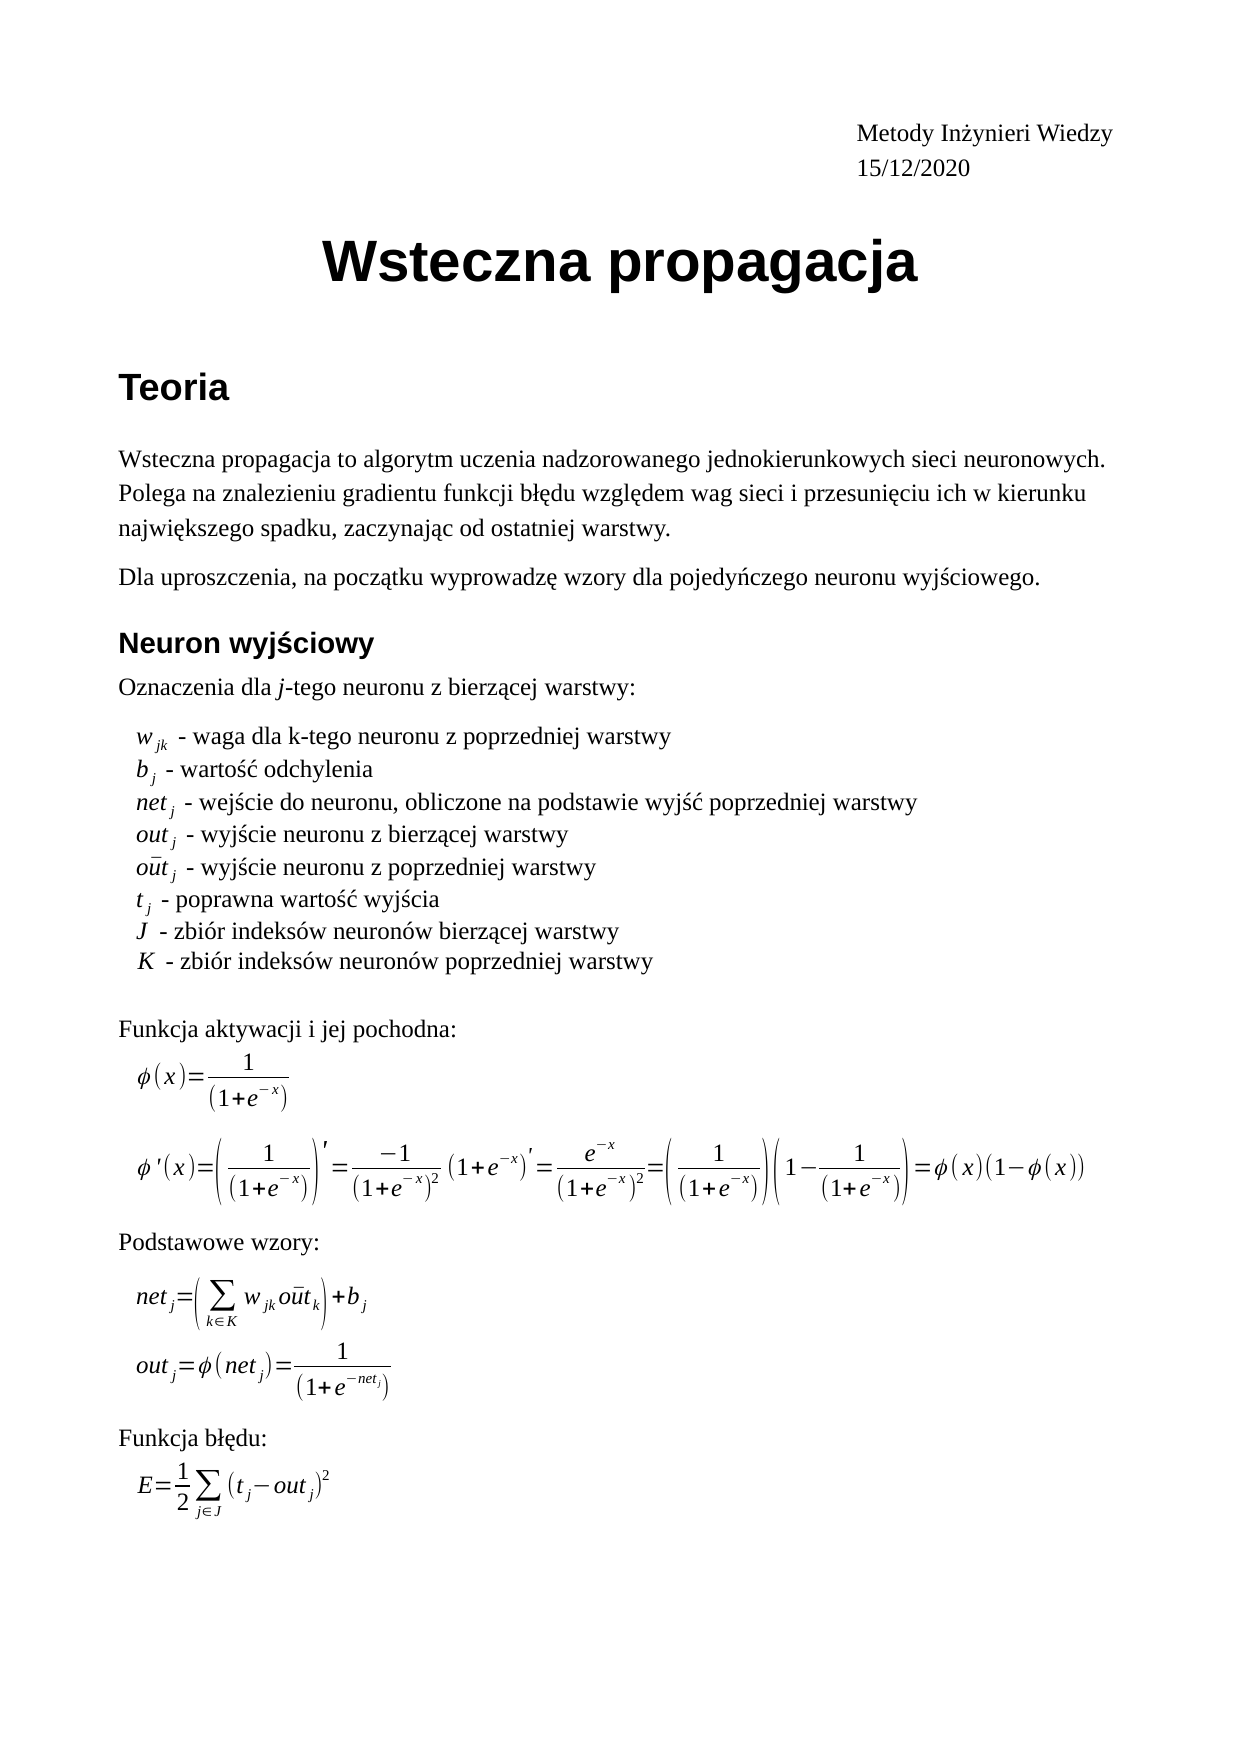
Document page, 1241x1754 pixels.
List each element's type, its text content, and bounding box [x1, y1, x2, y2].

text Oznaczenia dla j-tego neuronu z bierzącej warstwy: [118, 672, 1122, 701]
subtitle Neuron wyjściowy [118, 626, 1122, 659]
title Wsteczna propagacja [118, 226, 1122, 293]
text Funkcja błędu: [118, 1423, 1122, 1519]
text Metody Inżynieri Wiedzy 15/12/2020 [856, 118, 1122, 181]
text Podstawowe wzory: [118, 1227, 1122, 1256]
text Funkcja aktywacji i jej pochodna: [118, 721, 1122, 1113]
text Dla uproszczenia, na początku wyprowadzę wzory dla pojedyńczego neuronu wyjściowego. [118, 562, 1122, 591]
subtitle Teoria [118, 365, 1122, 409]
text Wsteczna propagacja to algorytm uczenia nadzorowanego jednokierunkowych sieci neuronowych. Polega na znalezieniu gradientu funkcji błędu względem wag sieci i przesunięciu ich w kierunku największego spadku, zaczynając od ostatniej warstwy. [118, 444, 1122, 542]
